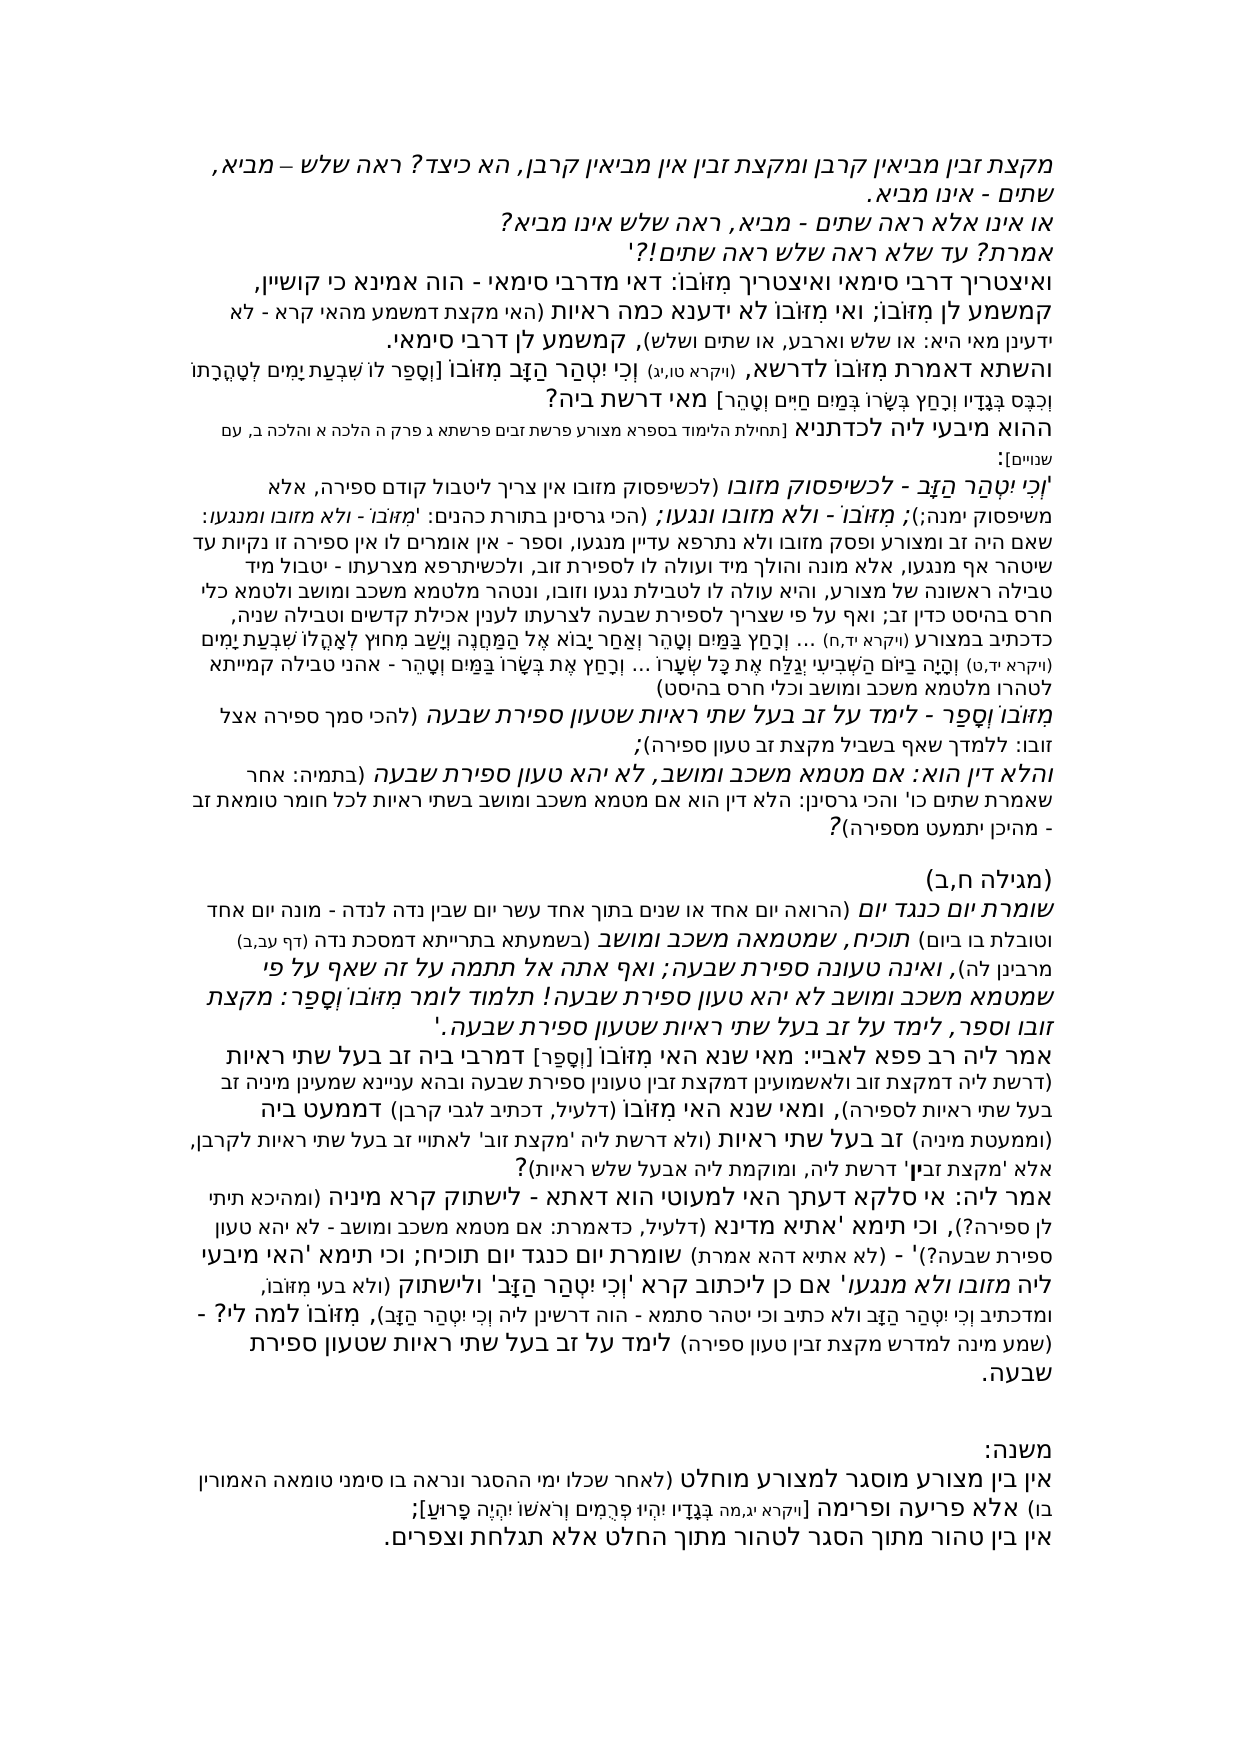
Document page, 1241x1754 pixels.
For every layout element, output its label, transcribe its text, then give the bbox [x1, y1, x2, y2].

text והשתא דאמרת מִזּוֹבוֹ לדרשא, (ויקרא טו,יג) וְכִי יִטְהַר הַזָּב מִזּוֹבוֹ [וְסָפַר לוֹ שִׁבְעַת יָמִים לְטָהֳרָתוֹ וְכִבֶּס בְּגָדָיו וְרָחַץ בְּשָׂרוֹ בְּמַיִם חַיִּים וְטָהֵר] מאי דרשת ביה? [187, 354, 1053, 413]
text מקצת זבין מביאין קרבן ומקצת זבין אין מביאין קרבן, הא כיצד? ראה שלש – מביא, שתים - אינו מביא. [187, 150, 1053, 208]
text ואיצטריך דרבי סימאי ואיצטריך מִזּוֹבוֹ: דאי מדרבי סימאי - הוה אמינא כי קושיין, קמשמע לן מִזּוֹבוֹ; ואי מִזּוֹבוֹ לא ידענא כמה ראיות (האי מקצת דמשמע מהאי קרא - לא ידעינן מאי היא: או שלש וארבע, או שתים ושלש), קמשמע לן דרבי סימאי. [187, 267, 1053, 354]
text או אינו אלא ראה שתים - מביא, ראה שלש אינו מביא? [187, 208, 1053, 238]
text משנה: [187, 1435, 1053, 1464]
text אין בין טהור מתוך הסגר לטהור מתוך החלט אלא תגלחת וצפרים. [187, 1523, 1053, 1552]
text אמרת? עד שלא ראה שלש ראה שתים!?' [187, 238, 1053, 267]
text אמר ליה רב פפא לאביי: מאי שנא האי מִזּוֹבוֹ [וְסָפַר] דמרבי ביה זב בעל שתי ראיות (דרשת ליה דמקצת זוב ולאשמועינן דמקצת זבין טעונין ספירת שבעה ובהא עניינא שמעינן מיניה זב בעל שתי ראיות לספירה), ומאי שנא האי מִזּוֹבוֹ (דלעיל, דכתיב לגבי קרבן) דממעט ביה (וממעטת מיניה) זב בעל שתי ראיות (ולא דרשת ליה 'מקצת זוב' לאתויי זב בעל שתי ראיות לקרבן, אלא 'מקצת זבין' דרשת ליה, ומוקמת ליה אבעל שלש ראיות)? [187, 1041, 1053, 1182]
text ההוא מיבעי ליה לכדתניא [תחילת הלימוד בספרא מצורע פרשת זבים פרשתא ג פרק ה הלכה א והלכה ב, עם שנויים]: [187, 413, 1053, 471]
text אמר ליה: אי סלקא דעתך האי למעוטי הוא דאתא - לישתוק קרא מיניה (ומהיכא תיתי לן ספירה?), וכי תימא 'אתיא מדינא (דלעיל, כדאמרת: אם מטמא משכב ומושב - לא יהא טעון ספירת שבעה?)' - (לא אתיא דהא אמרת) שומרת יום כנגד יום תוכיח; וכי תימא 'האי מיבעי ליה מזובו ולא מנגעו' אם כן ליכתוב קרא 'וְכִי יִטְהַר הַזָּב' ולישתוק (ולא בעי מִזּוֹבוֹ, ומדכתיב וְכִי יִטְהַר הַזָּב ולא כתיב וכי יטהר סתמא - הוה דרשינן ליה וְכִי יִטְהַר הַזָּב), מִזּוֹבוֹ למה לי? - (שמע מינה למדרש מקצת זבין טעון ספירה) לימד על זב בעל שתי ראיות שטעון ספירת שבעה. [187, 1182, 1053, 1387]
text והלא דין הוא: אם מטמא משכב ומושב, לא יהא טעון ספירת שבעה (בתמיה: אחר שאמרת שתים כו' והכי גרסינן: הלא דין הוא אם מטמא משכב ומושב בשתי ראיות לכל חומר טומאת זב - מהיכן יתמעט מספירה)? [187, 759, 1053, 841]
text שומרת יום כנגד יום (הרואה יום אחד או שנים בתוך אחד עשר יום שבין נדה לנדה - מונה יום אחד וטובלת בו ביום) תוכיח, שמטמאה משכב ומושב (בשמעתא בתרייתא דמסכת נדה (דף עב,ב) מרבינן לה), ואינה טעונה ספירת שבעה; ואף אתה אל תתמה על זה שאף על פי שמטמא משכב ומושב לא יהא טעון ספירת שבעה! תלמוד לומר מִזּוֹבוֹ וְסָפַר: מקצת זובו וספר, לימד על זב בעל שתי ראיות שטעון ספירת שבעה.' [187, 895, 1053, 1041]
text (מגילה ח,ב) [187, 866, 1053, 895]
text מִזּוֹבוֹ וְסָפַר - לימד על זב בעל שתי ראיות שטעון ספירת שבעה (להכי סמך ספירה אצל זובו: ללמדך שאף בשביל מקצת זב טעון ספירה); [187, 700, 1053, 759]
text אין בין מצורע מוסגר למצורע מוחלט (לאחר שכלו ימי ההסגר ונראה בו סימני טומאה האמורין בו) אלא פריעה ופרימה [ויקרא יג,מה בְּגָדָיו יִהְיוּ פְרֻמִים וְרֹאשׁוֹ יִהְיֶה פָרוּעַ]; [187, 1464, 1053, 1523]
text 'וְכִי יִטְהַר הַזָּב - לכשיפסוק מזובו (לכשיפסוק מזובו אין צריך ליטבול קודם ספירה, אלא משיפסוק ימנה;); מִזּוֹבוֹ - ולא מזובו ונגעו; (הכי גרסינן בתורת כהנים: 'מִזּוֹבוֹ - ולא מזובו ומנגעו: שאם היה זב ומצורע ופסק מזובו ולא נתרפא עדיין מנגעו, וספר - אין אומרים לו אין ספירה זו נקיות עד שיטהר אף מנגעו, אלא מונה והולך מיד ועולה לו לספירת זוב, ולכשיתרפא מצרעתו - יטבול מיד טבילה ראשונה של מצורע, והיא עולה לו לטבילת נגעו וזובו, ונטהר מלטמא משכב ומושב ולטמא כלי חרס בהיסט כדין זב; ואף על פי שצריך לספירת שבעה לצרעתו לענין אכילת קדשים וטבילה שניה, כדכתיב במצורע (ויקרא יד,ח) ... וְרָחַץ בַּמַּיִם וְטָהֵר וְאַחַר יָבוֹא אֶל הַמַּחֲנֶה וְיָשַׁב מִחוּץ לְאָהֳלוֹ שִׁבְעַת יָמִים (ויקרא יד,ט) וְהָיָה בַיּוֹם הַשְּׁבִיעִי יְגַלַּח אֶת כָּל שְׂעָרוֹ ... וְרָחַץ אֶת בְּשָׂרוֹ בַּמַּיִם וְטָהֵר - אהני טבילה קמייתא לטהרו מלטמא משכב ומושב וכלי חרס בהיסט) [187, 471, 1053, 700]
